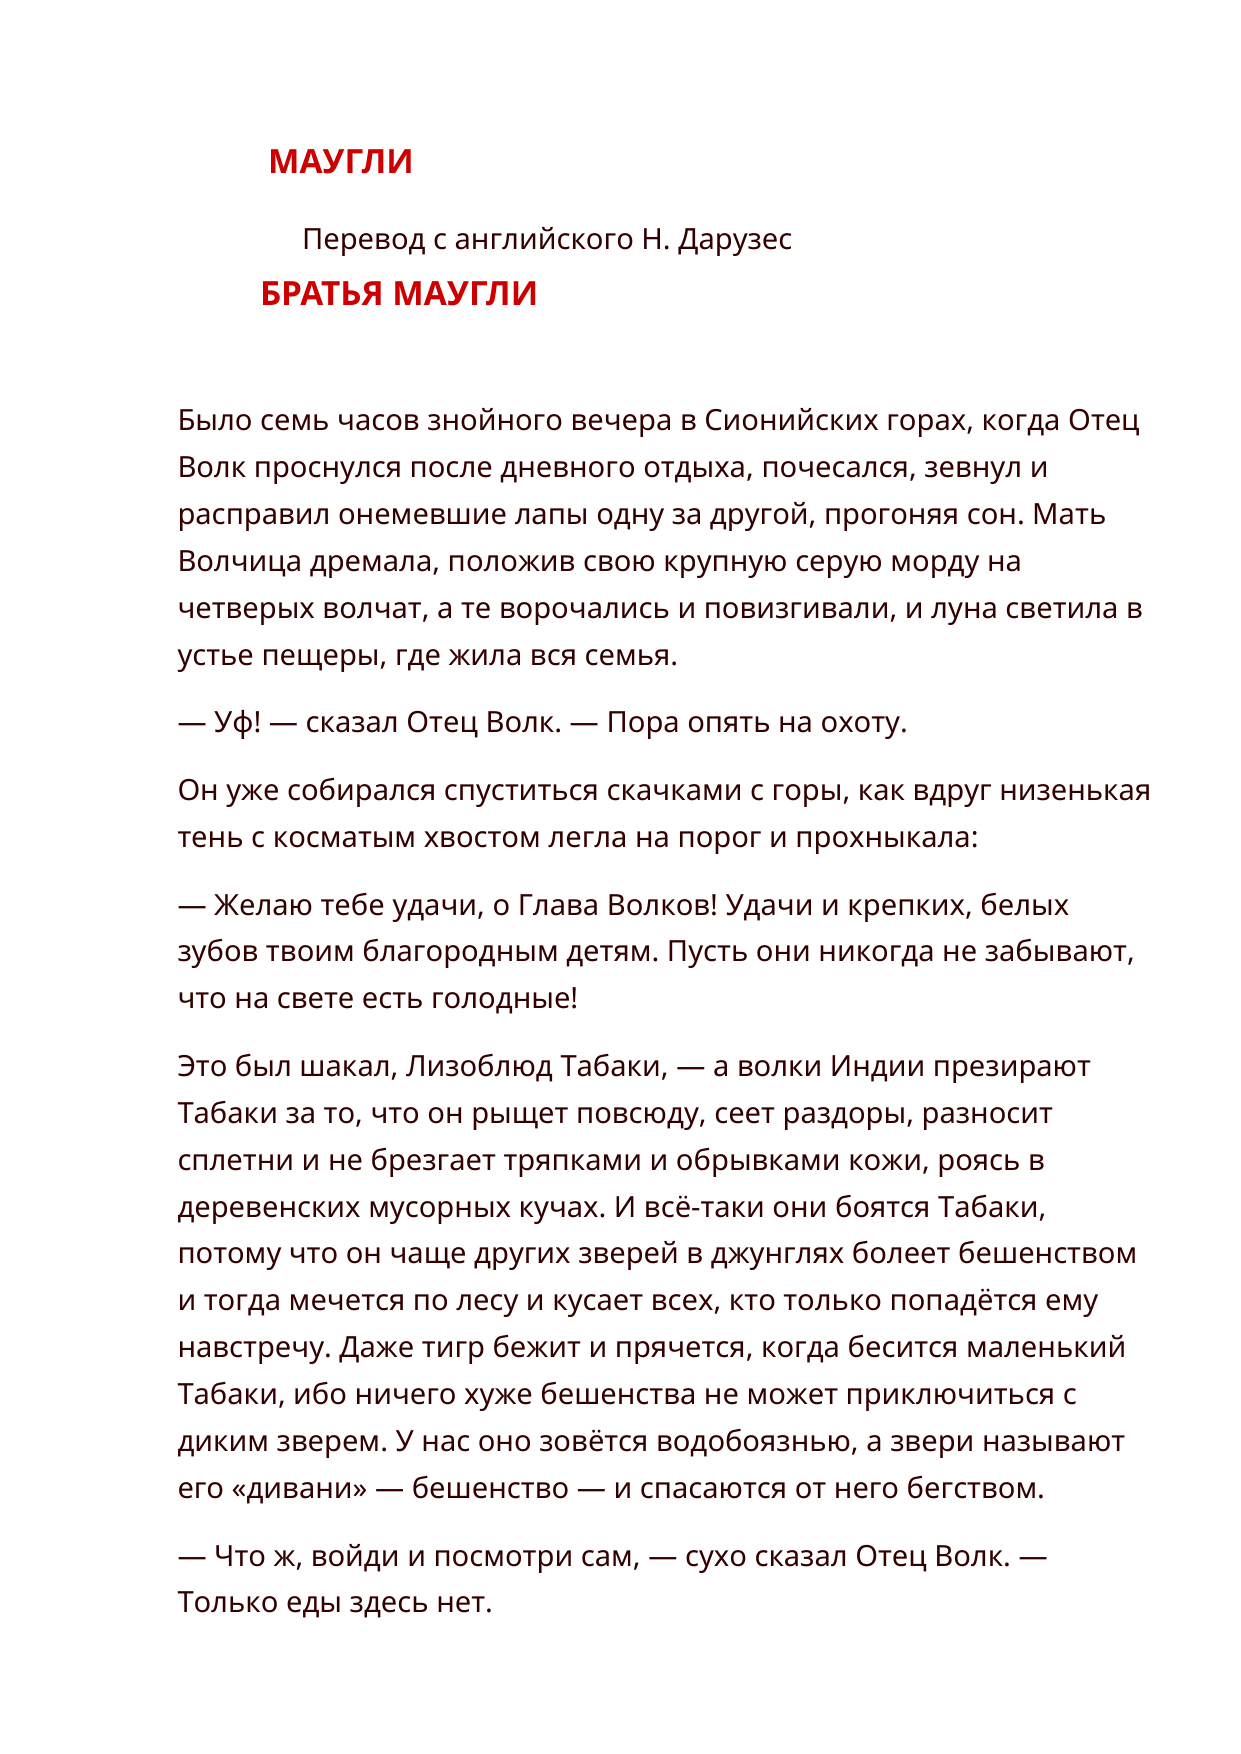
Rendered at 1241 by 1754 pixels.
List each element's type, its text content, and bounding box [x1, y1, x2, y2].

text Это был шакал, Лизоблюд Табаки, — а волки Индии презирают Табаки за то, что он рыщет повсюду, сеет раздоры, разносит сплетни и не брезгает тряпками и обрывками кожи, роясь в деревенских мусорных кучах. И всё-таки они боятся Табаки, потому что он чаще других зверей в джунглях болеет бешенством и тогда мечется по лесу и кусает всех, кто только попадётся ему навстречу. Даже тигр бежит и прячется, когда бесится маленький Табаки, ибо ничего хуже бешенства не может приключиться с диким зверем. У нас оно зовётся водобоязнью, а звери называют его «дивани» — бешенство — и спасаются от него бегством. [177, 1038, 1152, 1507]
text — Что ж, войди и посмотри сам, — сухо сказал Отец Волк. — Только еды здесь нет. [177, 1528, 1152, 1621]
text Он уже собирался спуститься скачками с горы, как вдруг низенькая тень с косматым хвостом легла на порог и прохныкала: [177, 762, 1152, 856]
text Перевод с английского Н. Дарузес [252, 199, 1152, 258]
text БРАТЬЯ МАУГЛИ [252, 268, 1152, 315]
subtitle МАУГЛИ [268, 134, 1136, 184]
text — Уф! — сказал Отец Волк. — Пора опять на охоту. [177, 694, 1152, 741]
text Было семь часов знойного вечера в Сионийских горах, когда Отец Волк проснулся после дневного отдыха, почесался, зевнул и расправил онемевшие лапы одну за другой, прогоняя сон. Мать Волчица дремала, положив свою крупную серую морду на четверых волчат, а те ворочались и повизгивали, и луна светила в устье пещеры, где жила вся семья. [177, 392, 1152, 673]
text — Желаю тебе удачи, о Глава Волков! Удачи и крепких, белых зубов твоим благородным детям. Пусть они никогда не забывают, что на свете есть голодные! [177, 877, 1152, 1017]
